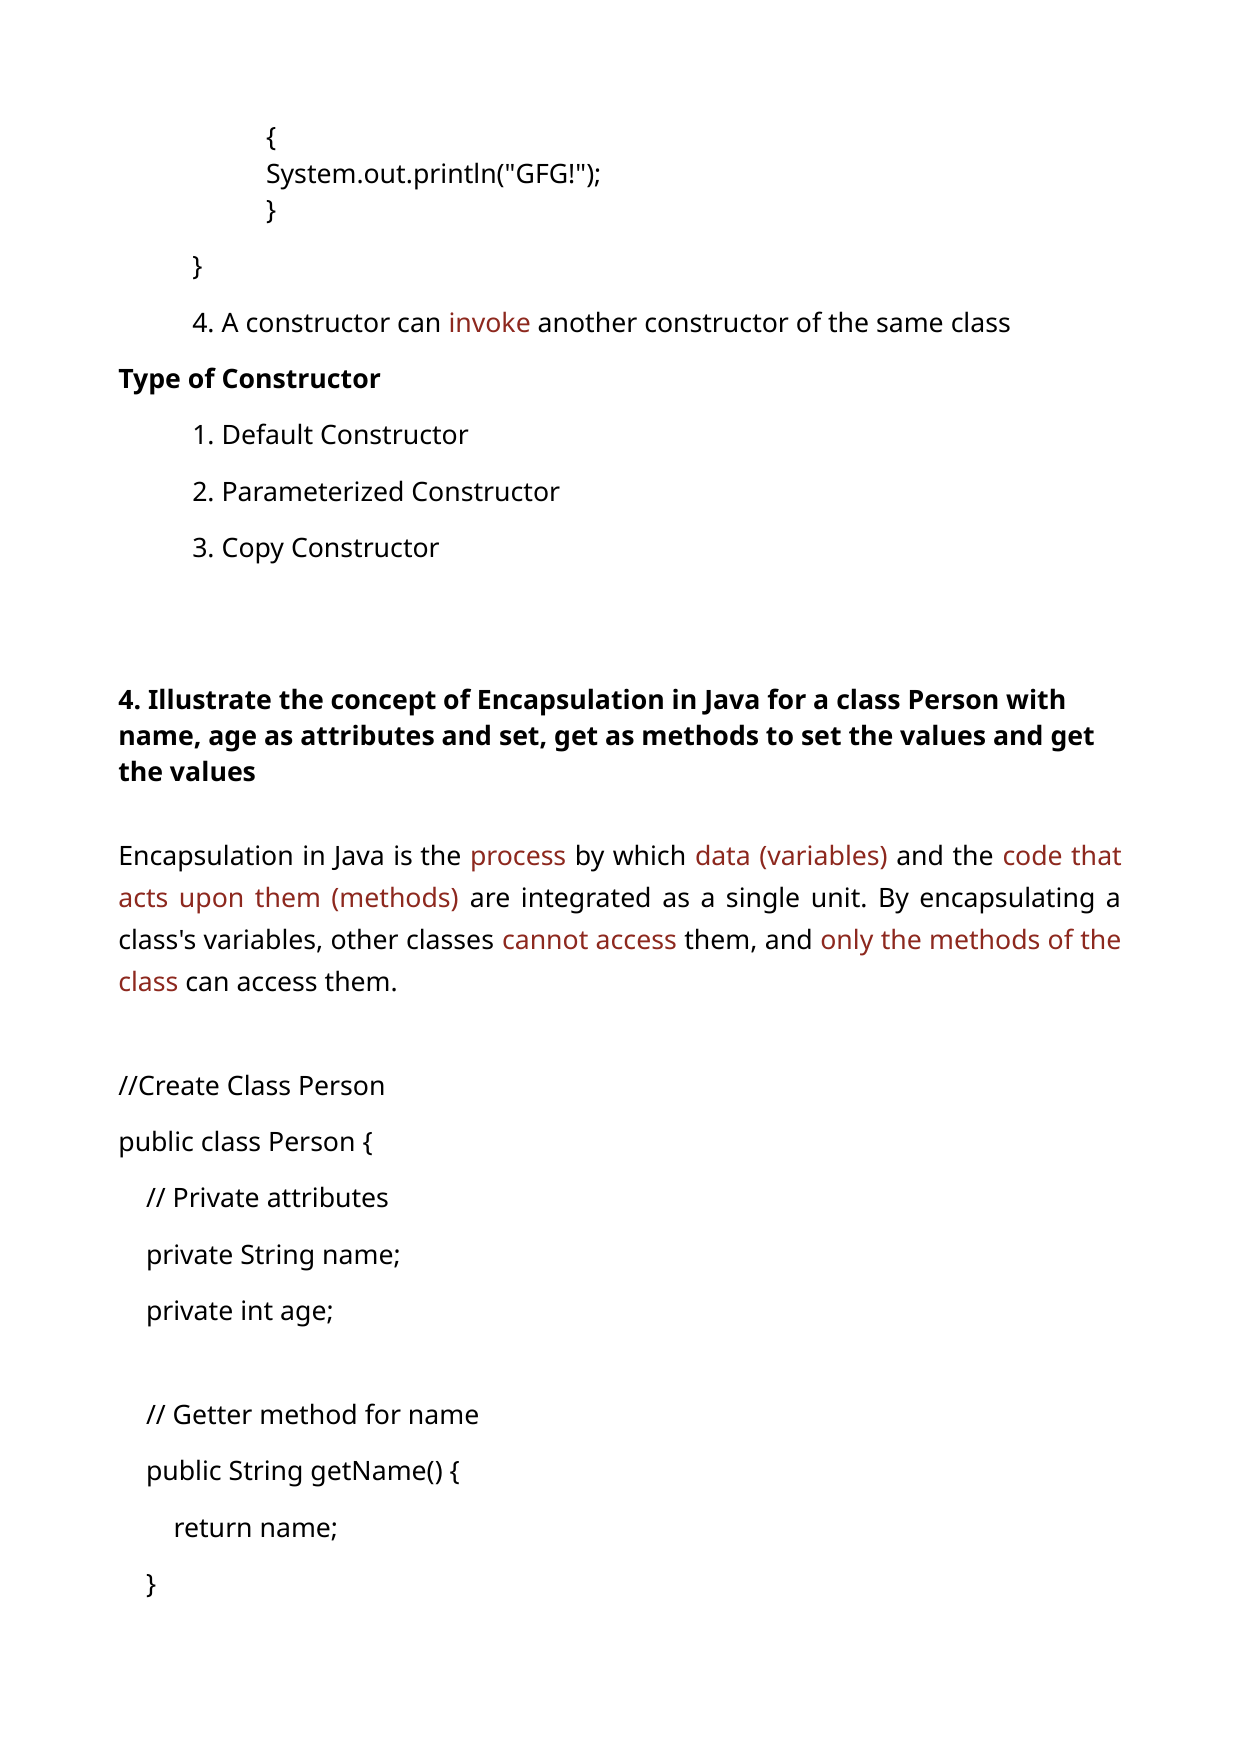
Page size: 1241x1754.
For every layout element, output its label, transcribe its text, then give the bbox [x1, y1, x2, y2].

text //Create Class Person [118, 1066, 1122, 1103]
text } [118, 1565, 1122, 1601]
text return name; [118, 1508, 1122, 1545]
text 3. Copy Constructor [118, 529, 1122, 565]
text 4. Illustrate the concept of Encapsulation in Java for a class Person with name, age as attributes and set, get as methods to set the values and get the values [118, 681, 1122, 789]
text 1. Default Constructor [118, 416, 1122, 453]
text 4. A constructor can invoke another constructor of the same class [118, 303, 1122, 340]
text // Private attributes [118, 1179, 1122, 1216]
text System.out.println("GFG!"); [118, 154, 1122, 191]
text // Getter method for name [118, 1396, 1122, 1432]
text } [118, 191, 1122, 227]
text private int age; [118, 1292, 1122, 1328]
text 2. Parameterized Constructor [118, 473, 1122, 509]
text Encapsulation in Java is the process by which data (variables) and the code that acts upon them (methods) are integrated as a single unit. By encapsulating a class's variables, other classes cannot access them, and only the methods of the class can access them. [118, 837, 1122, 999]
text public String getName() { [118, 1452, 1122, 1488]
text private String name; [118, 1236, 1122, 1272]
text { [118, 118, 1122, 154]
text public class Person { [118, 1123, 1122, 1159]
text Type of Constructor [118, 360, 1122, 396]
text } [118, 247, 1122, 283]
